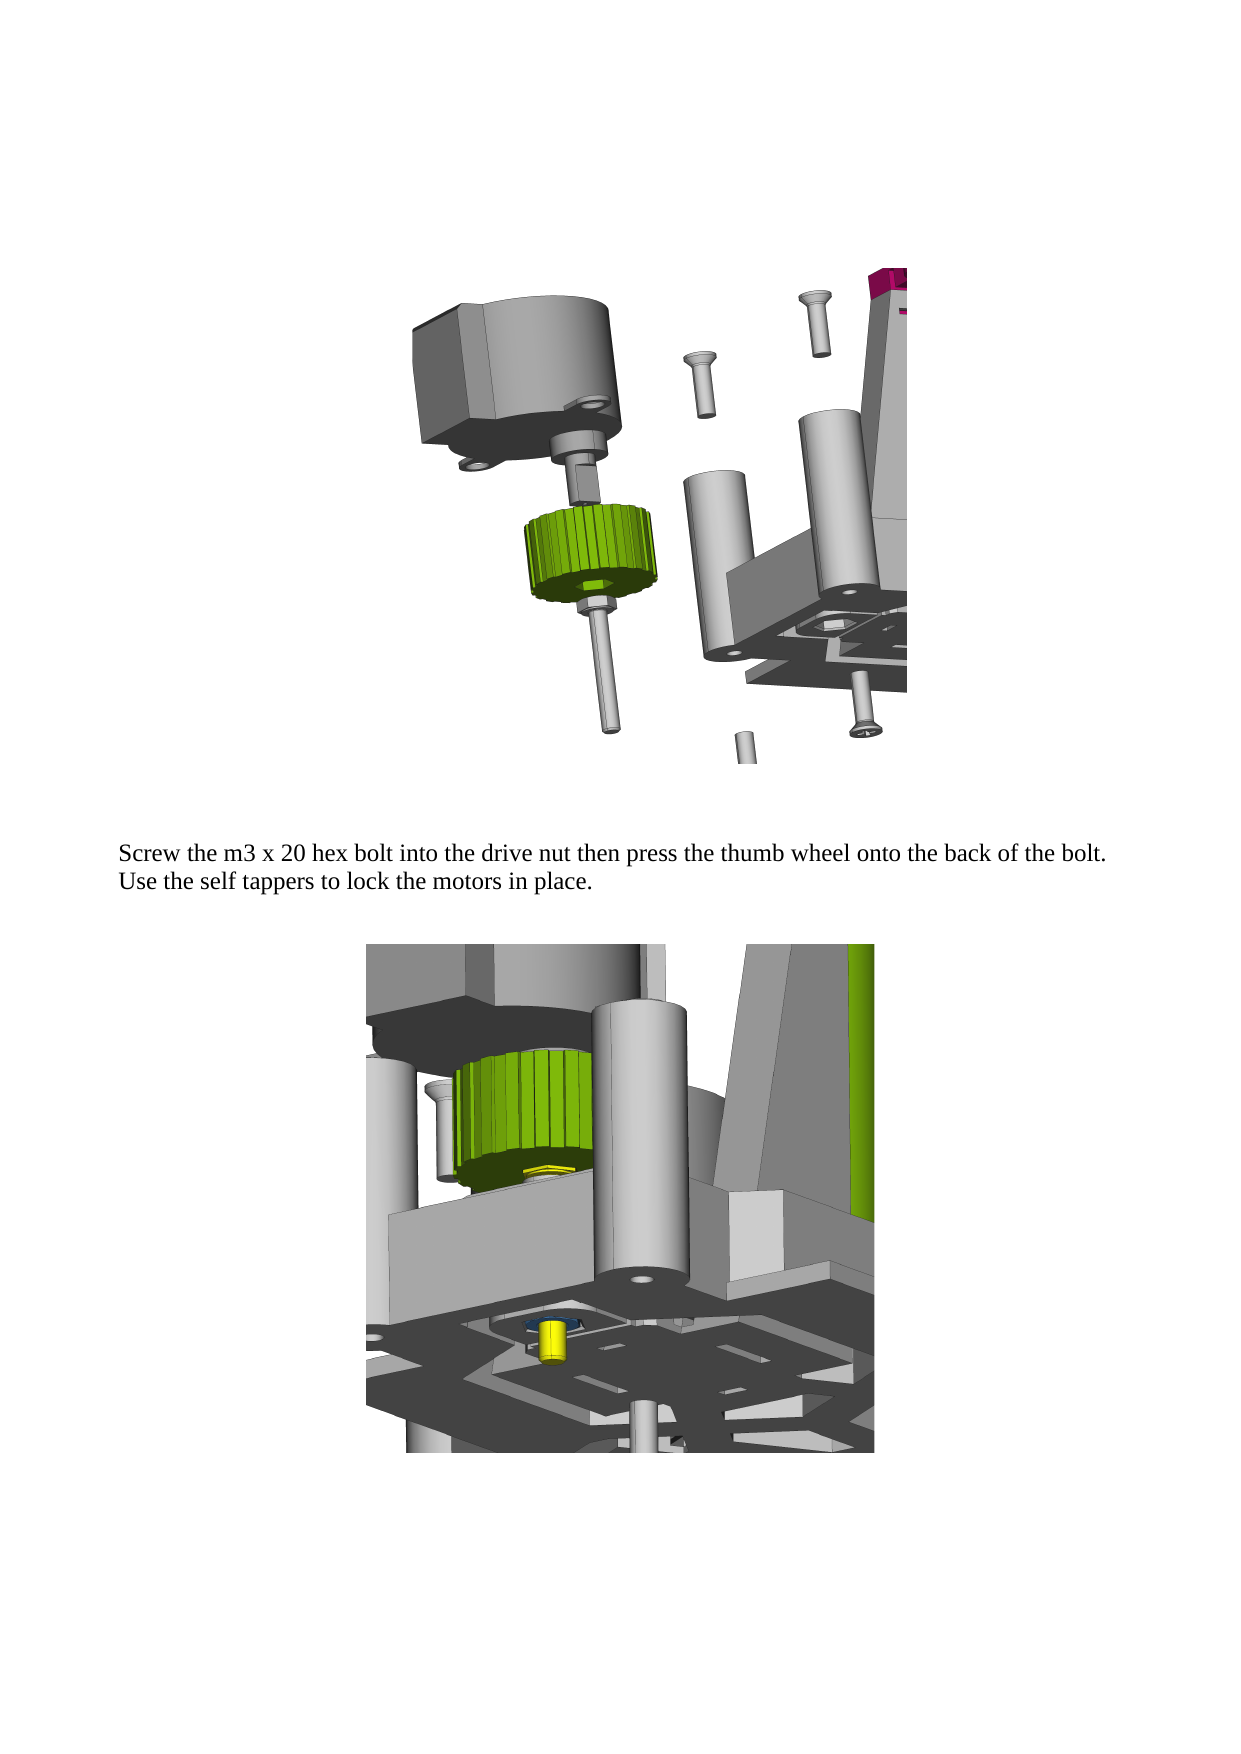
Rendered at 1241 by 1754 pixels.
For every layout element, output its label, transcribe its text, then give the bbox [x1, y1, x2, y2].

picture [366, 944, 875, 1453]
text Screw the m3 x 20 hex bolt into the drive nut then press the thumb wheel onto the back of the bolt. [118, 838, 1122, 866]
text Use the self tappers to lock the motors in place. [118, 866, 1122, 895]
picture [412, 268, 907, 764]
